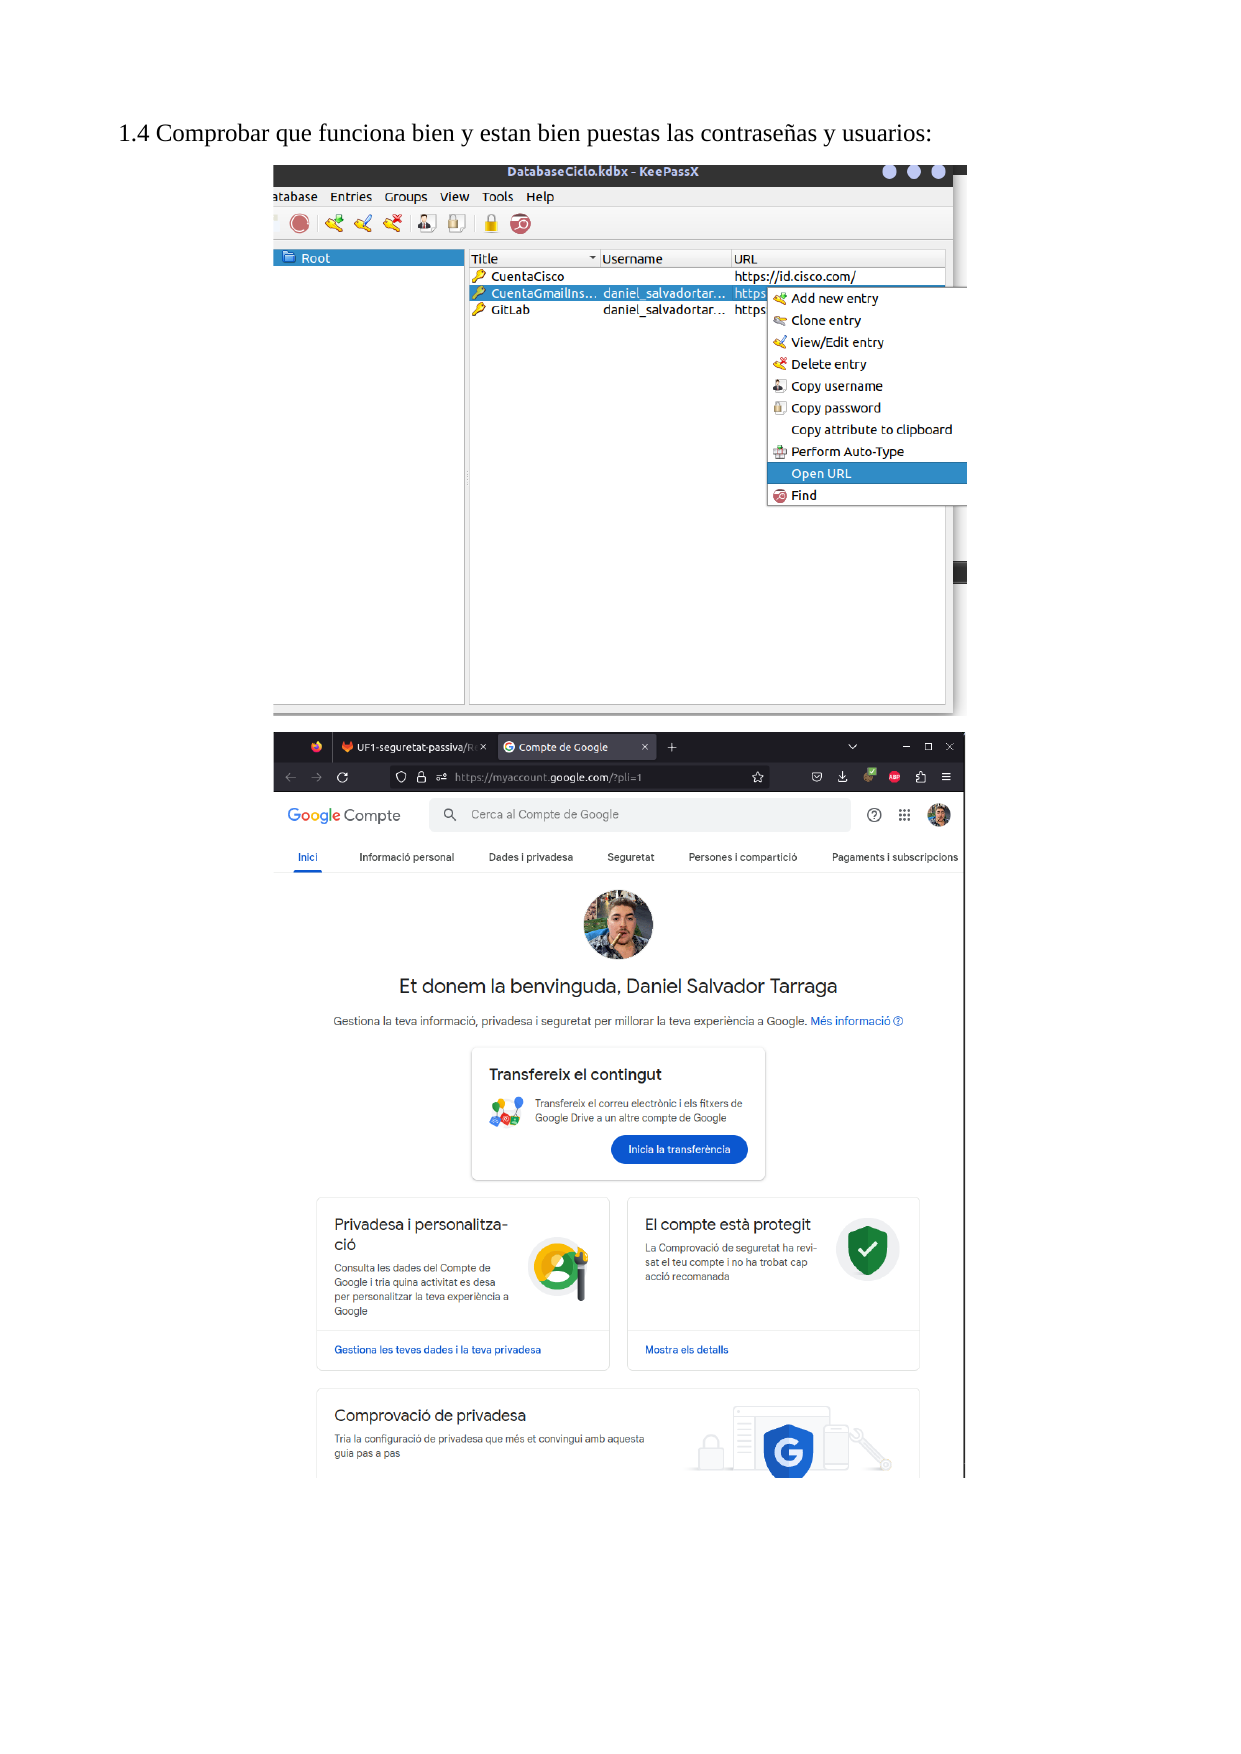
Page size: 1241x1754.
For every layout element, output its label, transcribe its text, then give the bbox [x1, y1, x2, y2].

picture [273, 165, 967, 716]
picture [273, 732, 965, 1478]
text 1.4 Comprobar que funciona bien y estan bien puestas las contraseñas y usuarios: [118, 118, 1122, 147]
